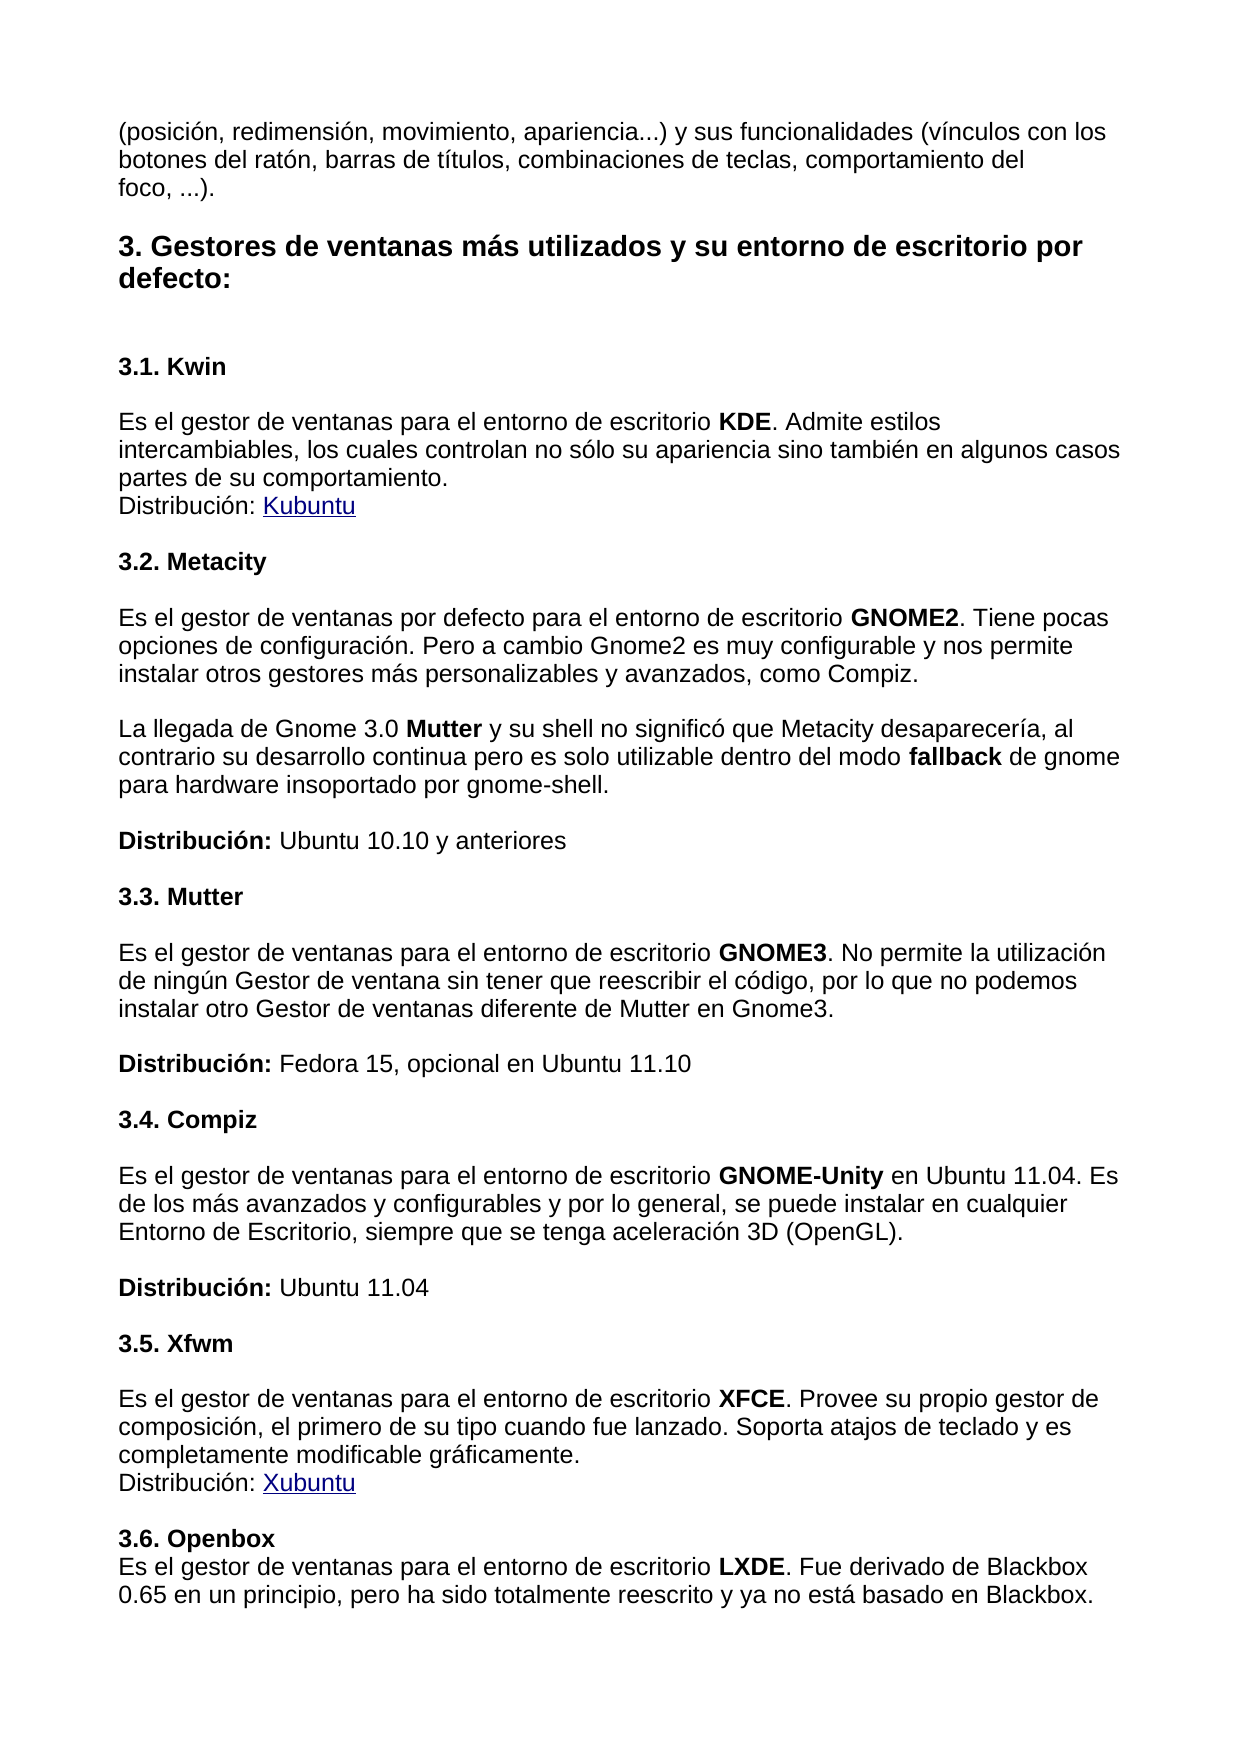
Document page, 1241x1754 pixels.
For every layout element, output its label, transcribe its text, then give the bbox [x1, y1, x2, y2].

subtitle (posición, redimensión, movimiento, apariencia...) y sus funcionalidades (vínculos con los botones del ratón, barras de títulos, combinaciones de teclas, comportamiento del foco, ...). [118, 118, 1122, 230]
text Es el gestor de ventanas para el entorno de escritorio GNOME-Unity en Ubuntu 11.04. Es de los más avanzados y configurables y por lo general, se puede instalar en cualquier Entorno de Escritorio, siempre que se tenga aceleración 3D (OpenGL). [118, 1162, 1122, 1274]
text Es el gestor de ventanas para el entorno de escritorio KDE. Admite estilos intercambiables, los cuales controlan no sólo su apariencia sino también en algunos casos partes de su comportamiento. Distribución: Kubuntu 3.2. Metacity [118, 408, 1122, 576]
text 3.1. Kwin [118, 324, 1122, 380]
subtitle 3. Gestores de ventanas más utilizados y su entorno de escritorio por defecto: [118, 230, 1122, 295]
text Distribución: Fedora 15, opcional en Ubuntu 11.10 3.4. Compiz [118, 1050, 1122, 1134]
text Es el gestor de ventanas por defecto para el entorno de escritorio GNOME2. Tiene pocas opciones de configuración. Pero a cambio Gnome2 es muy configurable y nos permite instalar otros gestores más personalizables y avanzados, como Compiz. [118, 604, 1122, 687]
text Distribución: Ubuntu 11.04 3.5. Xfwm [118, 1274, 1122, 1357]
text Distribución: Ubuntu 10.10 y anteriores 3.3. Mutter [118, 827, 1122, 911]
text Es el gestor de ventanas para el entorno de escritorio LXDE. Fue derivado de Blackbox 0.65 en un principio, pero ha sido totalmente reescrito y ya no está basado en Blackbox. [118, 1553, 1122, 1609]
text Es el gestor de ventanas para el entorno de escritorio XFCE. Provee su propio gestor de composición, el primero de su tipo cuando fue lanzado. Soporta atajos de teclado y es completamente modificable gráficamente. Distribución: Xubuntu 3.6. Openbox [118, 1385, 1122, 1553]
text La llegada de Gnome 3.0 Mutter y su shell no significó que Metacity desaparecería, al contrario su desarrollo continua pero es solo utilizable dentro del modo fallback de gnome para hardware insoportado por gnome-shell. [118, 715, 1122, 827]
text Es el gestor de ventanas para el entorno de escritorio GNOME3. No permite la utilización de ningún Gestor de ventana sin tener que reescribir el código, por lo que no podemos instalar otro Gestor de ventanas diferente de Mutter en Gnome3. [118, 939, 1122, 1050]
